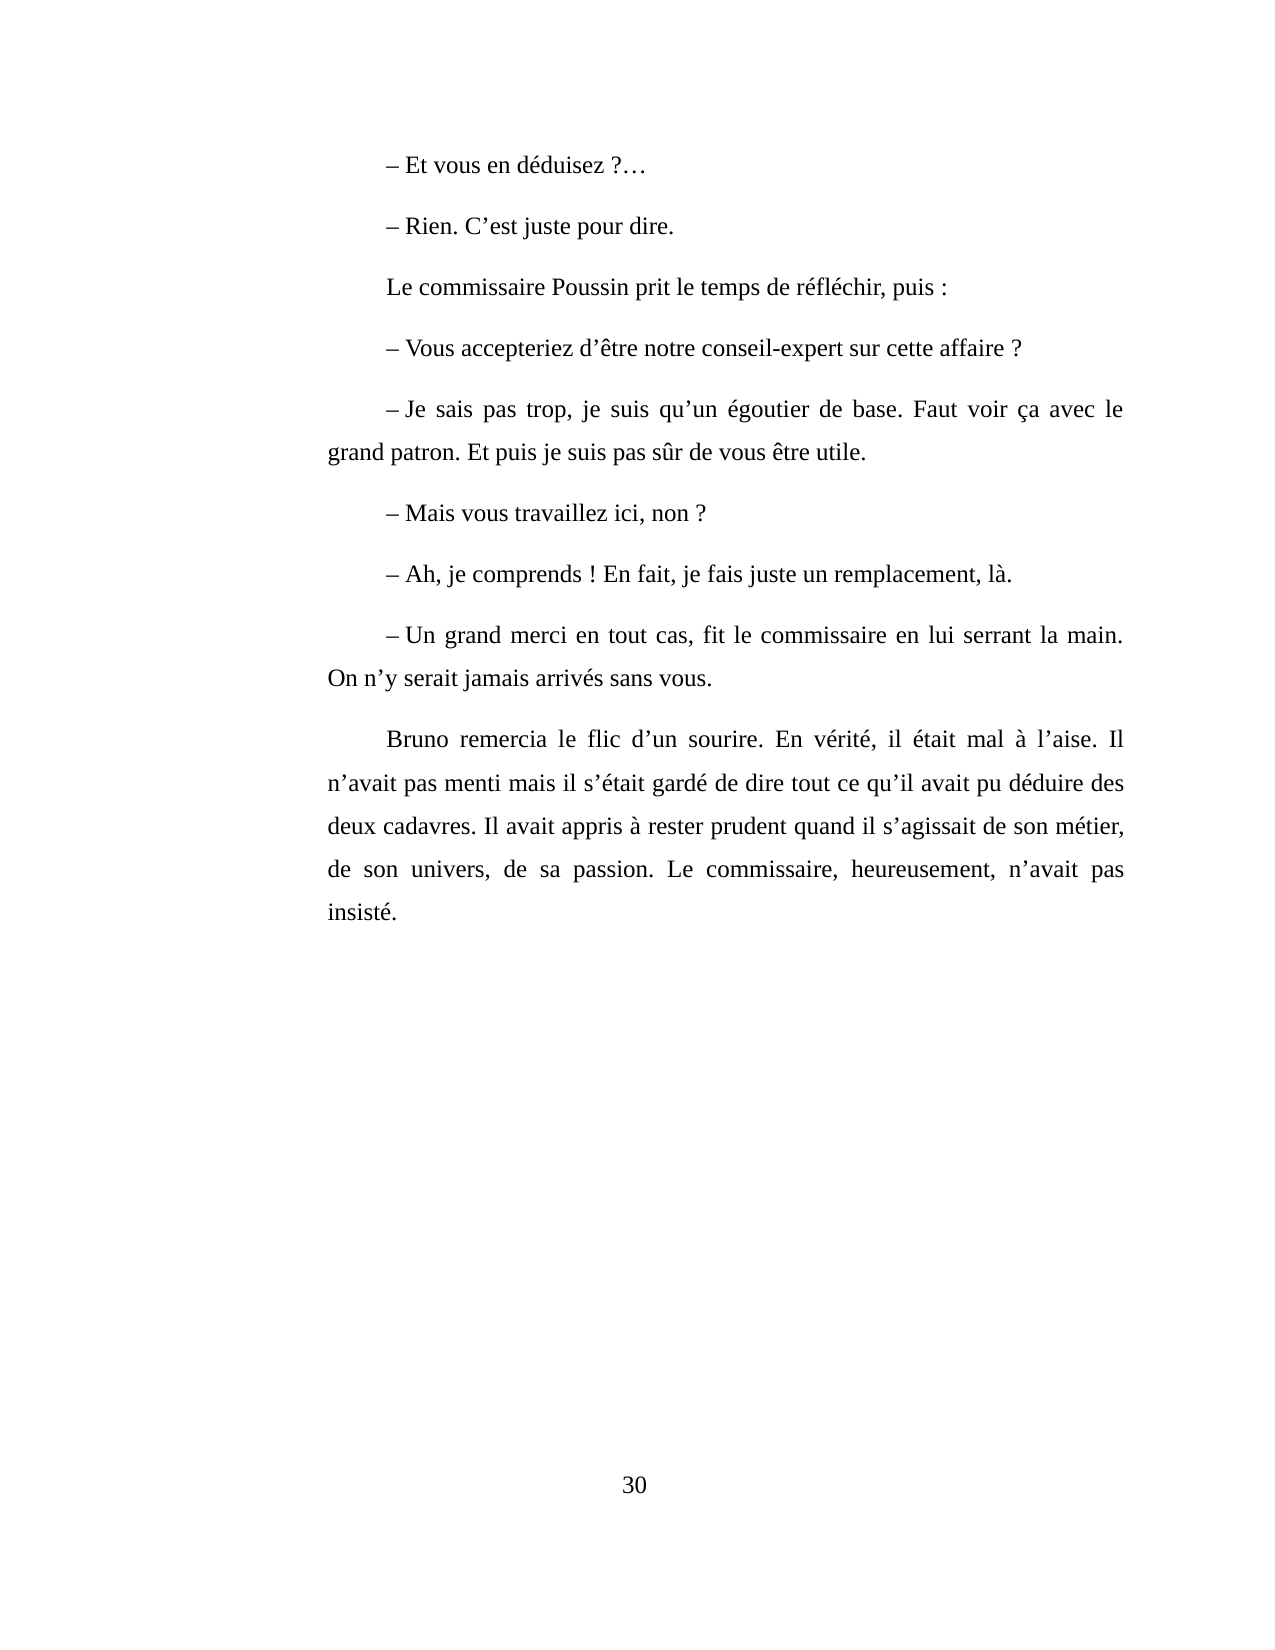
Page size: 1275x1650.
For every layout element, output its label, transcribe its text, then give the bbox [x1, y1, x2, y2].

text – Je sais pas trop, je suis qu’un égoutier de base. Faut voir ça avec le grand patron. Et puis je suis pas sûr de vous être utile. [327, 394, 1125, 466]
text – Un grand merci en tout cas, fit le commissaire en lui serrant la main. On n’y serait jamais arrivés sans vous. [327, 620, 1125, 692]
text – Vous accepteriez d’être notre conseil-expert sur cette affaire ? [327, 333, 1125, 362]
text – Et vous en déduisez ?… [327, 150, 1125, 179]
text – Rien. C’est juste pour dire. [327, 211, 1125, 240]
text Bruno remercia le flic d’un sourire. En vérité, il était mal à l’aise. Il n’avait pas menti mais il s’était gardé de dire tout ce qu’il avait pu déduire des deux cadavres. Il avait appris à rester prudent quand il s’agissait de son métier, de son univers, de sa passion. Le commissaire, heureusement, n’avait pas insisté. [327, 724, 1125, 926]
text – Mais vous travaillez ici, non ? [327, 498, 1125, 527]
text Le commissaire Poussin prit le temps de réfléchir, puis : [327, 272, 1125, 301]
text – Ah, je comprends ! En fait, je fais juste un remplacement, là. [327, 559, 1125, 588]
